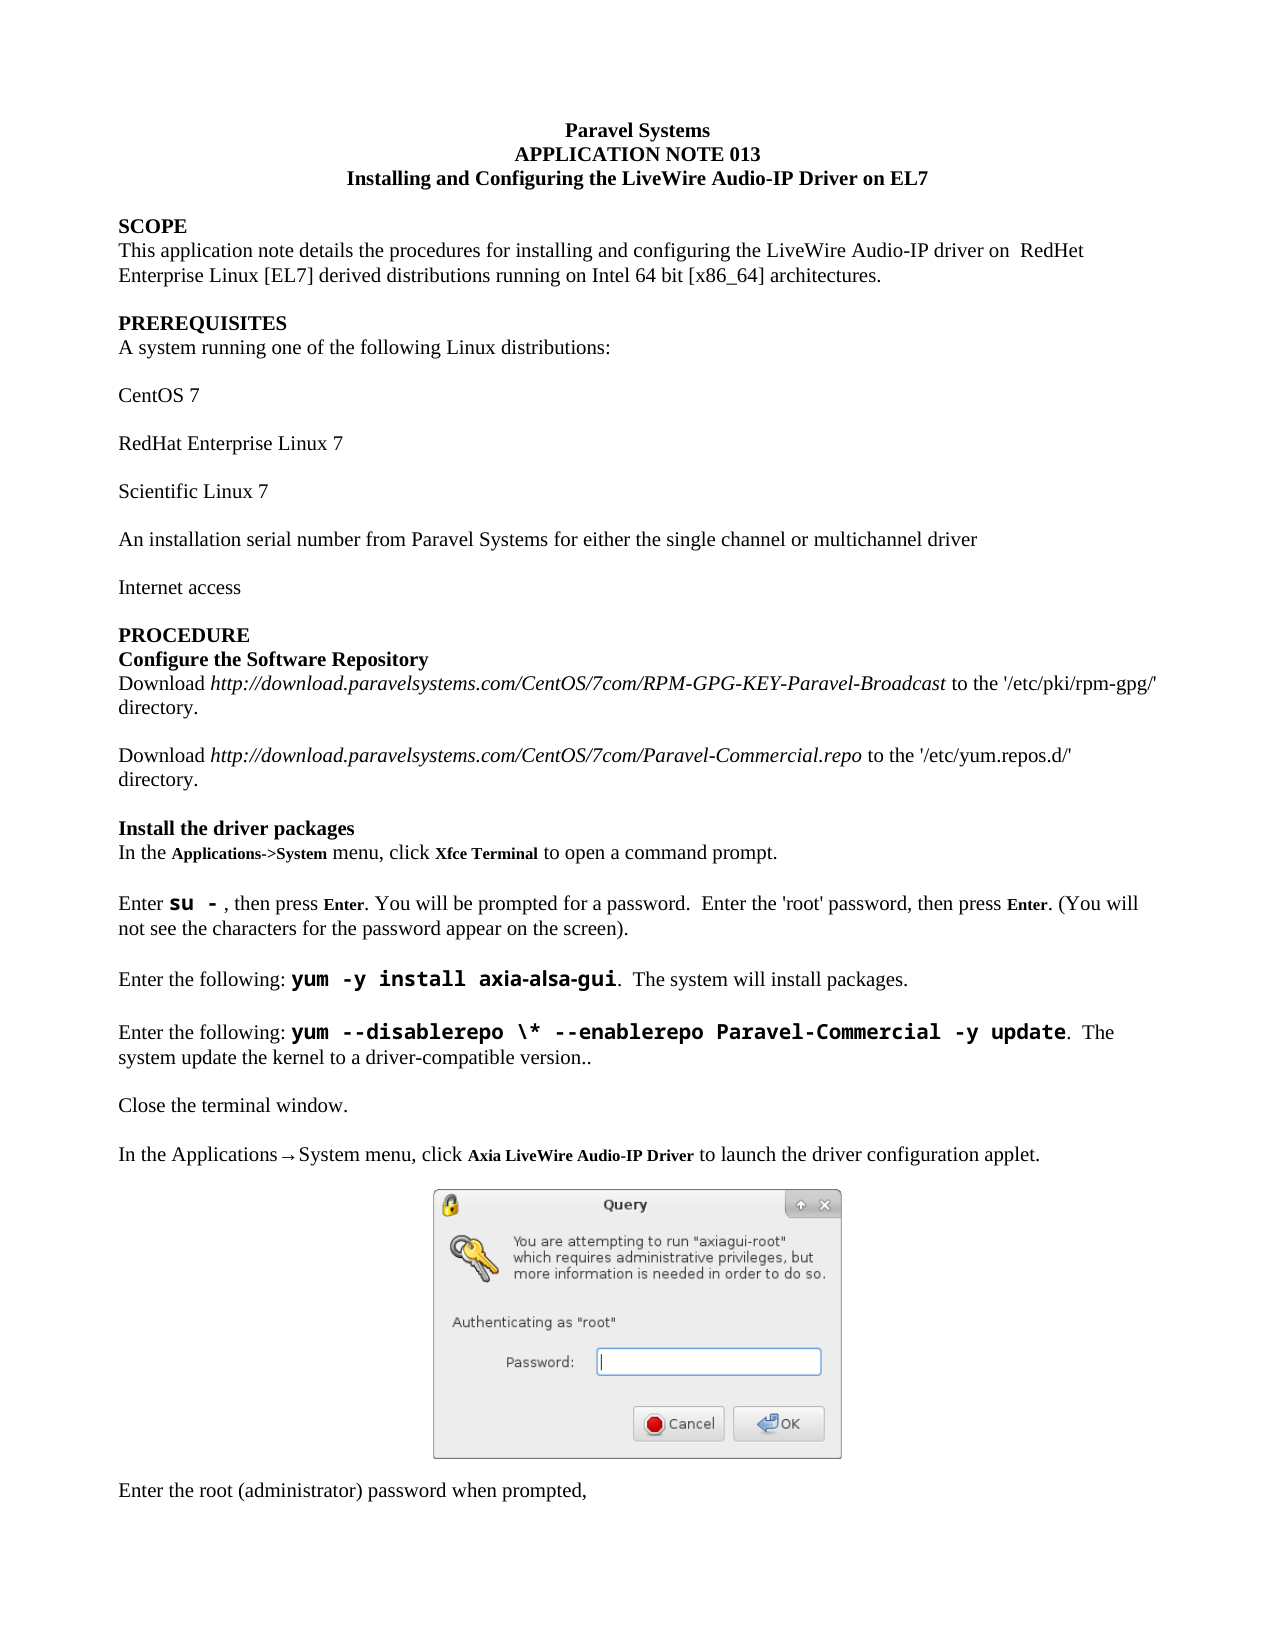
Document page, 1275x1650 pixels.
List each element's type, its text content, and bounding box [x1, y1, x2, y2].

text Installing and Configuring the LiveWire Audio-IP Driver on EL7 [118, 166, 1157, 190]
text Paravel Systems [118, 118, 1157, 142]
text Close the terminal window. [118, 1093, 1157, 1117]
text PREREQUISITES [118, 311, 1157, 335]
text Enter the following: yum -y install axia-alsa-gui. The system will install packages. [118, 964, 1157, 993]
text Install the driver packages [118, 816, 1157, 839]
text Enter the following: yum --disablerepo \* --enablerepo Paravel-Commercial -y update. The system update the kernel to a driver-compatible version.. [118, 1017, 1157, 1069]
text SCOPE [118, 214, 1157, 238]
text Download http://download.paravelsystems.com/CentOS/7com/RPM-GPG-KEY-Paravel-Broadcast to the '/etc/pki/rpm-gpg/' directory. [118, 671, 1157, 719]
text Download http://download.paravelsystems.com/CentOS/7com/Paravel-Commercial.repo to the '/etc/yum.repos.d/' directory. [118, 743, 1157, 791]
text In the Applications->System menu, click Xfce Terminal to open a command prompt. [118, 839, 1157, 864]
text Internet access [118, 575, 1157, 599]
text PROCEDURE [118, 623, 1157, 647]
text Configure the Software Repository [118, 647, 1157, 671]
text APPLICATION NOTE 013 [118, 142, 1157, 166]
text This application note details the procedures for installing and configuring the LiveWire Audio-IP driver on RedHet Enterprise Linux [EL7] derived distributions running on Intel 64 bit [x86_64] architectures. [118, 238, 1157, 287]
text CentOS 7 [118, 383, 1157, 407]
text In the Applications→System menu, click Axia LiveWire Audio-IP Driver to launch the driver configuration applet. [118, 1141, 1157, 1166]
text Scientific Linux 7 [118, 479, 1157, 503]
text Enter su - , then press Enter. You will be prompted for a password. Enter the 'root' password, then press Enter. (You will not see the characters for the password appear on the screen). [118, 888, 1157, 940]
text A system running one of the following Linux distributions: [118, 335, 1157, 359]
text An installation serial number from Paravel Systems for either the single channel or multichannel driver [118, 527, 1157, 551]
text Enter the root (administrator) password when prompted, [118, 1478, 1157, 1502]
picture [433, 1189, 842, 1459]
text RedHat Enterprise Linux 7 [118, 431, 1157, 455]
